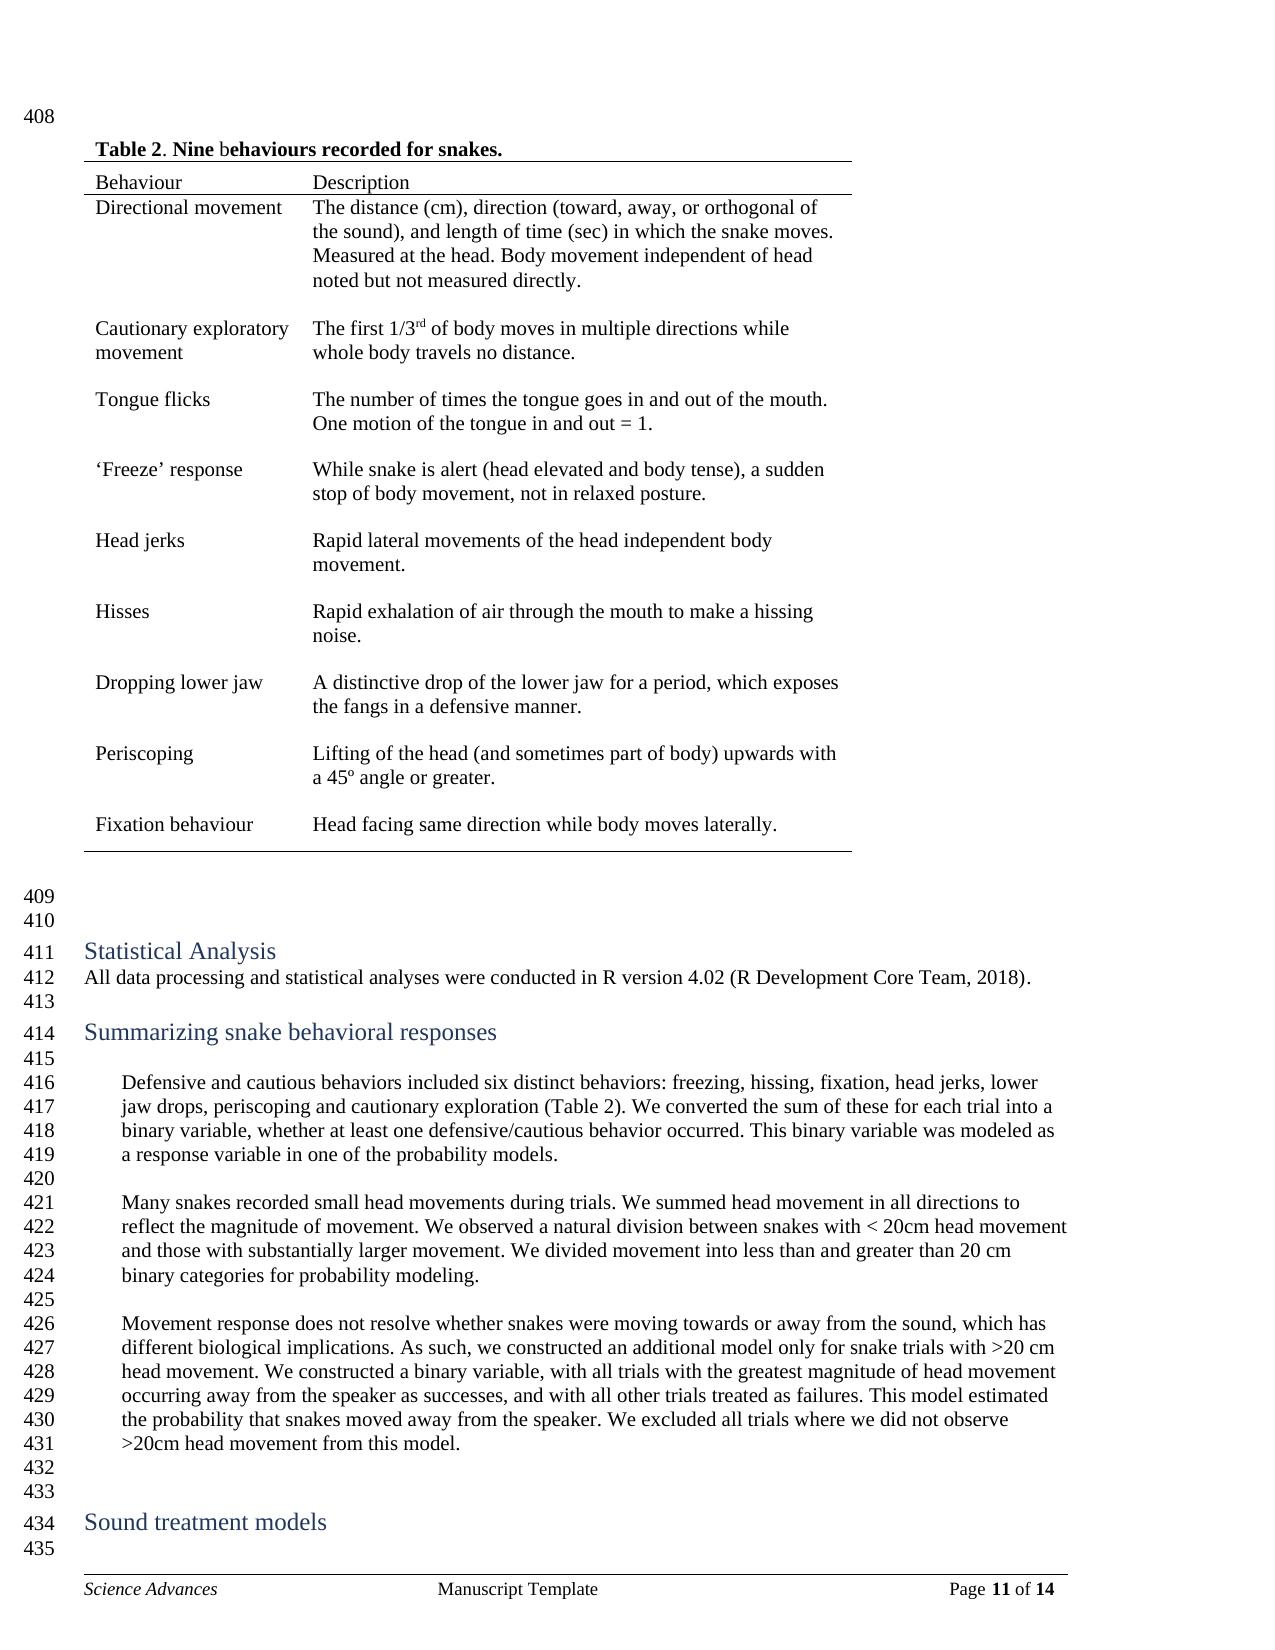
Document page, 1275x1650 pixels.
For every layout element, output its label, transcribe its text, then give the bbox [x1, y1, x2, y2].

table_cell The number of times the tongue goes in and out of the mouth. One motion of the tongue in and out = 1. [301, 386, 852, 457]
table_cell Lifting of the head (and sometimes part of body) upwards with a 45º angle or greater. [301, 741, 852, 811]
table_cell Rapid lateral movements of the head independent body movement. [301, 528, 852, 599]
table_cell Head jerks [84, 528, 301, 599]
subtitle Sound treatment models [327, 1507, 1068, 1536]
table_header Table 2. Nine behaviours recorded for snakes. [84, 128, 852, 161]
subtitle Statistical Analysis [276, 936, 1068, 965]
table_cell Fixation behaviour [84, 811, 301, 851]
table_cell Tongue flicks [84, 386, 301, 457]
table_cell Head facing same direction while body moves laterally. [301, 811, 852, 851]
table_cell The distance (cm), direction (toward, away, or orthogonal of the sound), and length of time (sec) in which the snake moves. Measured at the head. Body movement independent of head noted but not measured directly. [301, 195, 852, 316]
text All data processing and statistical analyses were conducted in R version 4.02 (R Development Core Team, 2018)⁠. [84, 965, 1068, 989]
table_cell Dropping lower jaw [84, 670, 301, 741]
table_cell Directional movement [84, 195, 301, 316]
table_cell A distinctive drop of the lower jaw for a period, which exposes the fangs in a defensive manner. [301, 670, 852, 741]
table_cell The first 1/3rd of body moves in multiple directions while whole body travels no distance. [301, 316, 852, 386]
table_cell Periscoping [84, 741, 301, 811]
table_cell ‘Freeze’ response [84, 457, 301, 528]
text Defensive and cautious behaviors included six distinct behaviors: freezing, hissing, fixation, head jerks, lower jaw drops, periscoping and cautionary exploration (Table 2). We converted the sum of these for each trial into a binary variable, whether at least one defensive/cautious behavior occurred. This binary variable was modeled as a response variable in one of the probability models. [121, 1070, 1068, 1166]
table_cell While snake is alert (head elevated and body tense), a sudden stop of body movement, not in relaxed posture. [301, 457, 852, 528]
table_cell Rapid exhalation of air through the mouth to make a hissing noise. [301, 599, 852, 670]
table_cell Cautionary exploratory movement [84, 316, 301, 386]
table_cell Hisses [84, 599, 301, 670]
text Movement response does not resolve whether snakes were moving towards or away from the sound, which has different biological implications. As such, we constructed an additional model only for snake trials with >20 cm head movement. We constructed a binary variable, with all trials with the greatest magnitude of head movement occurring away from the speaker as successes, and with all other trials treated as failures. This model estimated the probability that snakes moved away from the speaker. We excluded all trials where we did not observe >20cm head movement from this model. [121, 1311, 1068, 1455]
text Many snakes recorded small head movements during trials. We summed head movement in all directions to reflect the magnitude of movement. We observed a natural division between snakes with < 20cm head movement and those with substantially larger movement. We divided movement into less than and greater than 20 cm binary categories for probability modeling. [121, 1190, 1068, 1287]
table_cell Behaviour [84, 162, 301, 194]
table_cell Description [301, 162, 852, 194]
subtitle Summarizing snake behavioral responses [497, 1017, 1068, 1046]
table_cell [84, 852, 852, 884]
